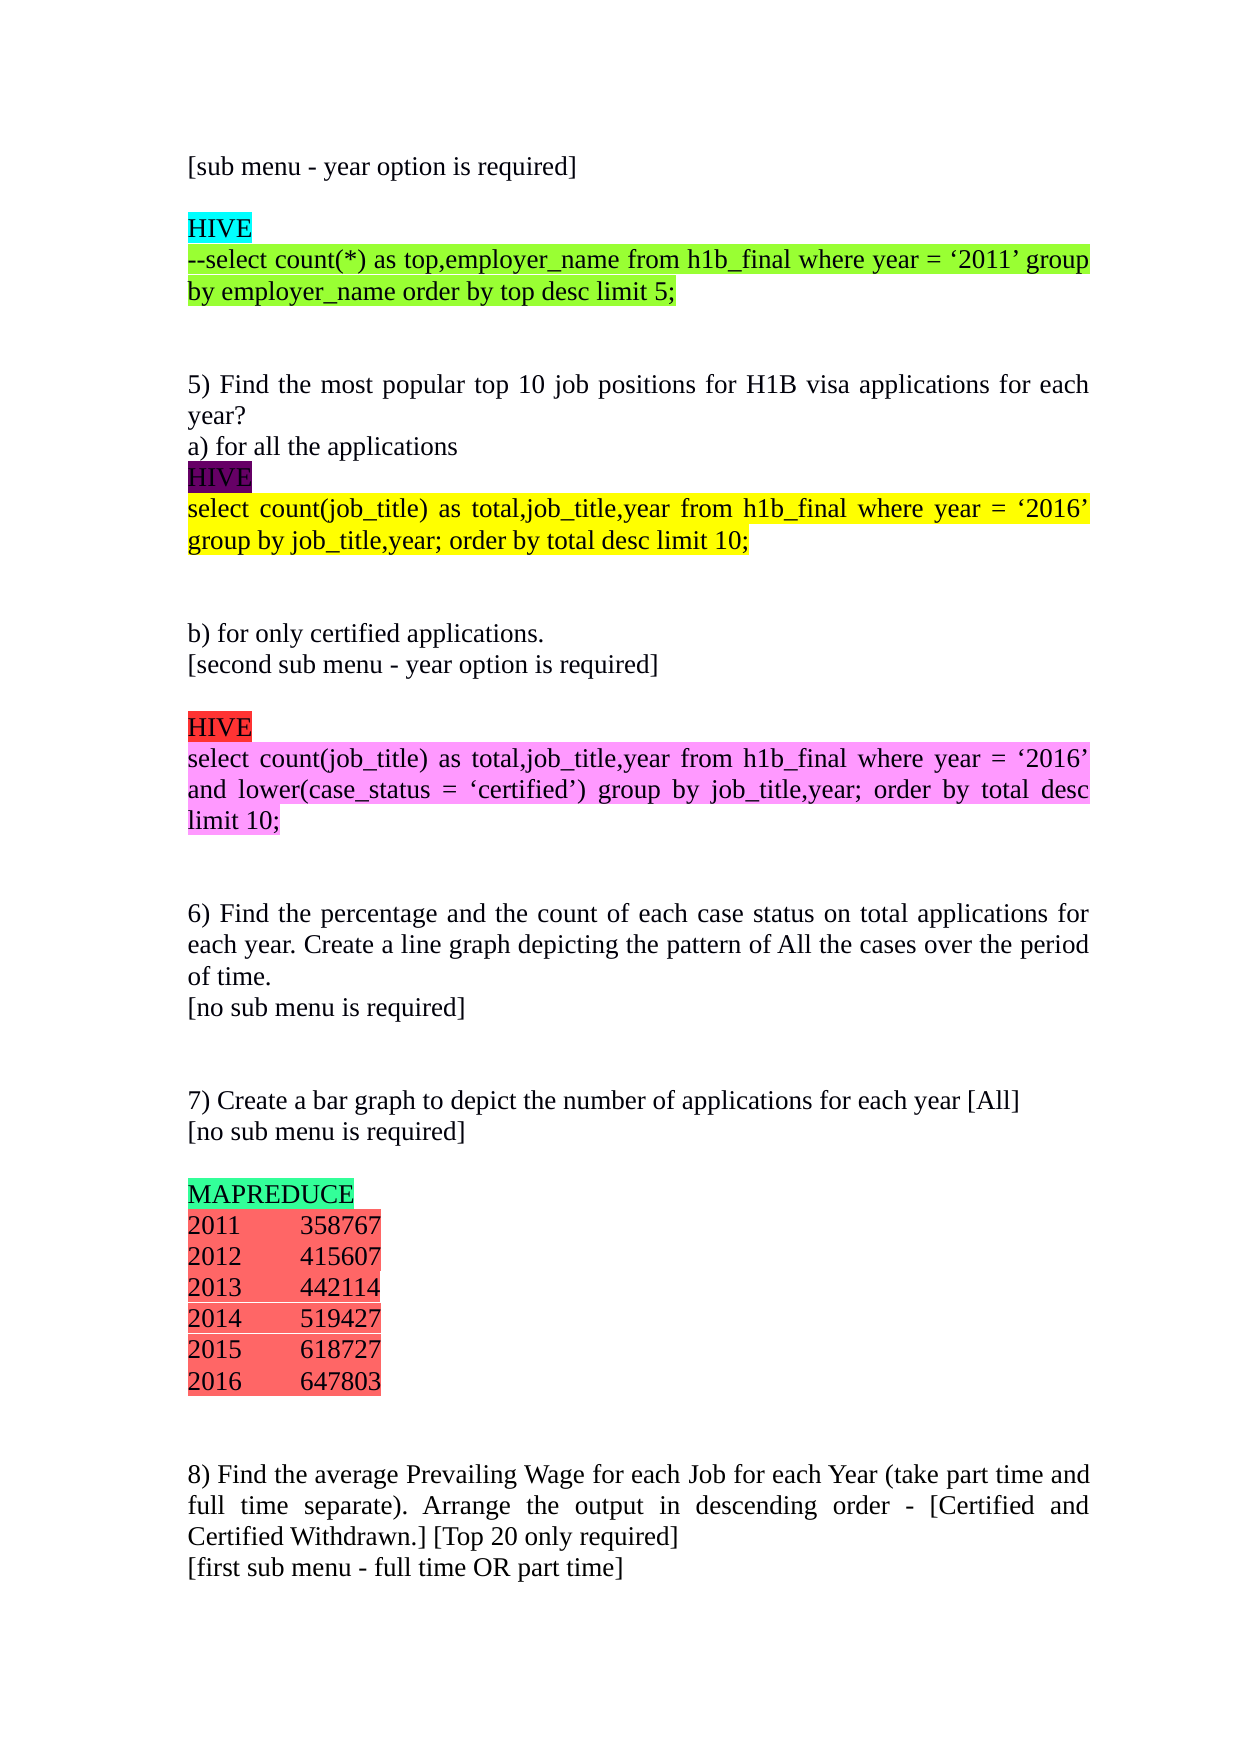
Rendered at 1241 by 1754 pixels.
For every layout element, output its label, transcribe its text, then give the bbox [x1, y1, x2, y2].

text [first sub menu - full time OR part time] [187, 1552, 1090, 1583]
text HIVE [187, 711, 1090, 742]
text 2015 618727 [187, 1333, 1090, 1365]
text 2013 442114 [187, 1271, 1090, 1302]
text MAPREDUCE [187, 1178, 1090, 1209]
text 8) Find the average Prevailing Wage for each Job for each Year (take part time and full time separate). Arrange the output in descending order - [Certified and Certified Withdrawn.] [Top 20 only required] [187, 1458, 1090, 1552]
text HIVE [187, 212, 1090, 243]
text 5) Find the most popular top 10 job positions for H1B visa applications for each year? [187, 368, 1090, 430]
text [no sub menu is required] [187, 1116, 1090, 1147]
text 2016 647803 [187, 1365, 1090, 1396]
text [no sub menu is required] [187, 991, 1090, 1022]
text [sub menu - year option is required] [187, 150, 1090, 181]
text b) for only certified applications. [187, 617, 1090, 648]
text 2012 415607 [187, 1240, 1090, 1271]
text 7) Create a bar graph to depict the number of applications for each year [All] [187, 1084, 1090, 1116]
text 6) Find the percentage and the count of each case status on total applications for each year. Create a line graph depicting the pattern of All the cases over the period of time. [187, 897, 1090, 991]
text select count(job_title) as total,job_title,year from h1b_final where year = ‘2016’ and lower(case_status = ‘certified’) group by job_title,year; order by total desc limit 10; [187, 742, 1090, 835]
text --select count(*) as top,employer_name from h1b_final where year = ‘2011’ group by employer_name order by top desc limit 5; [187, 243, 1090, 306]
text a) for all the applications [187, 430, 1090, 461]
text select count(job_title) as total,job_title,year from h1b_final where year = ‘2016’ group by job_title,year; order by total desc limit 10; [187, 493, 1090, 555]
text HIVE [187, 461, 1090, 493]
text 2011 358767 [187, 1209, 1090, 1240]
text [second sub menu - year option is required] [187, 648, 1090, 679]
text 2014 519427 [187, 1302, 1090, 1333]
